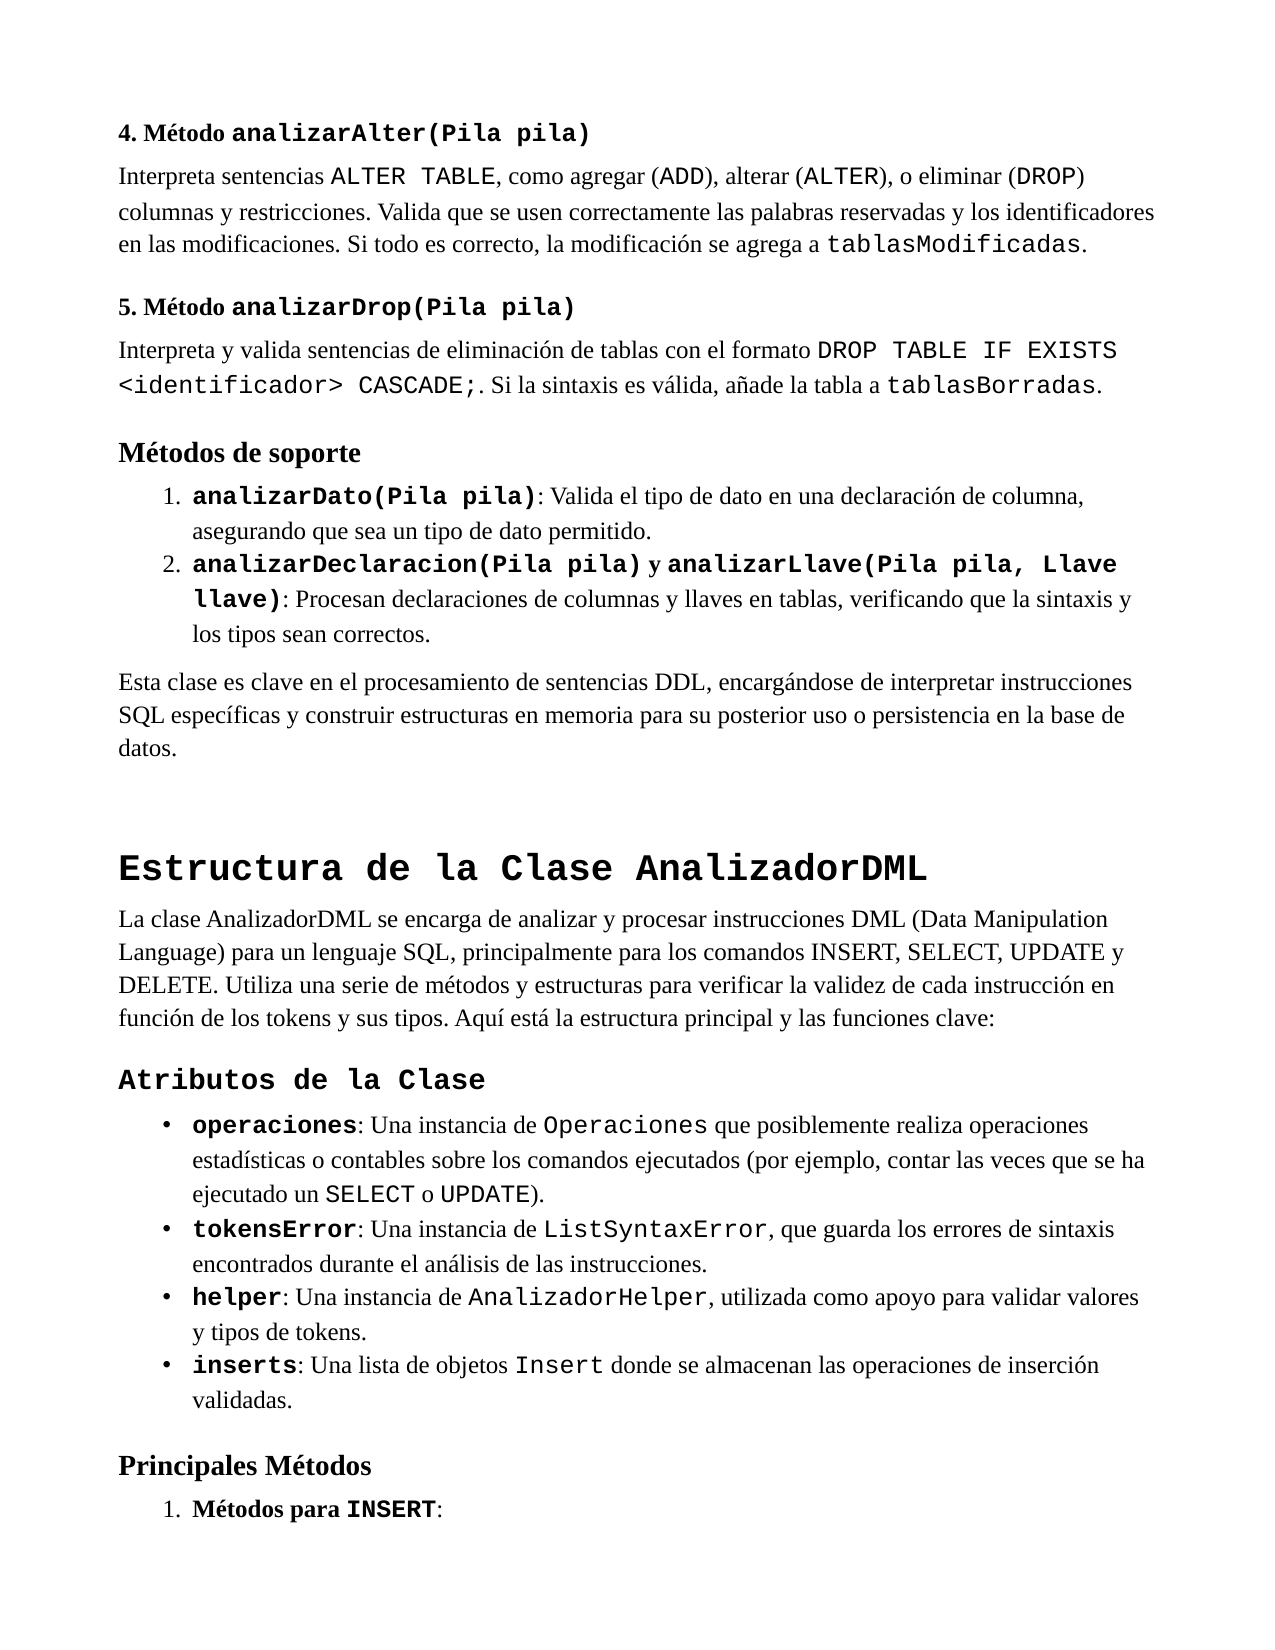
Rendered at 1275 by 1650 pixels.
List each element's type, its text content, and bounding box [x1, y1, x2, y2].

text La clase AnalizadorDML se encarga de analizar y procesar instrucciones DML (Data Manipulation Language) para un lenguaje SQL, principalmente para los comandos INSERT, SELECT, UPDATE y DELETE. Utiliza una serie de métodos y estructuras para verificar la validez de cada instrucción en función de los tokens y sus tipos. Aquí está la estructura principal y las funciones clave: [118, 904, 1157, 1032]
subtitle Métodos de soporte [118, 435, 1157, 469]
subtitle Atributos de la Clase [118, 1065, 1157, 1098]
list tokensError: Una instancia de ListSyntaxError, que guarda los errores de sintaxis encontrados durante el análisis de las instrucciones. [162, 1214, 1157, 1278]
subtitle 4. Método analizarAlter(Pila pila) [118, 118, 1157, 149]
list helper: Una instancia de AnalizadorHelper, utilizada como apoyo para validar valores y tipos de tokens. [162, 1282, 1157, 1346]
text Interpreta sentencias ALTER TABLE, como agregar (ADD), alterar (ALTER), o eliminar (DROP) columnas y restricciones. Valida que se usen correctamente las palabras reservadas y los identificadores en las modificaciones. Si todo es correcto, la modificación se agrega a tablasModificadas. [118, 161, 1157, 260]
list analizarDeclaracion(Pila pila) y analizarLlave(Pila pila, Llave llave): Procesan declaraciones de columnas y llaves en tablas, verificando que la sintaxis y los tipos sean correctos. [162, 549, 1157, 648]
subtitle 5. Método analizarDrop(Pila pila) [118, 292, 1157, 323]
subtitle Estructura de la Clase AnalizadorDML [118, 849, 1157, 891]
text Interpreta y valida sentencias de eliminación de tablas con el formato DROP TABLE IF EXISTS <identificador> CASCADE;. Si la sintaxis es válida, añade la tabla a tablasBorradas. [118, 335, 1157, 401]
subtitle Principales Métodos [118, 1448, 1157, 1481]
list operaciones: Una instancia de Operaciones que posiblemente realiza operaciones estadísticas o contables sobre los comandos ejecutados (por ejemplo, contar las veces que se ha ejecutado un SELECT o UPDATE). [162, 1111, 1157, 1209]
text Esta clase es clave en el procesamiento de sentencias DDL, encargándose de interpretar instrucciones SQL específicas y construir estructuras en memoria para su posterior uso o persistencia en la base de datos. [118, 667, 1157, 762]
list Métodos para INSERT: [162, 1494, 1157, 1524]
list inserts: Una lista de objetos Insert donde se almacenan las operaciones de inserción validadas. [162, 1350, 1157, 1414]
list analizarDato(Pila pila): Valida el tipo de dato en una declaración de columna, asegurando que sea un tipo de dato permitido. [162, 481, 1157, 545]
